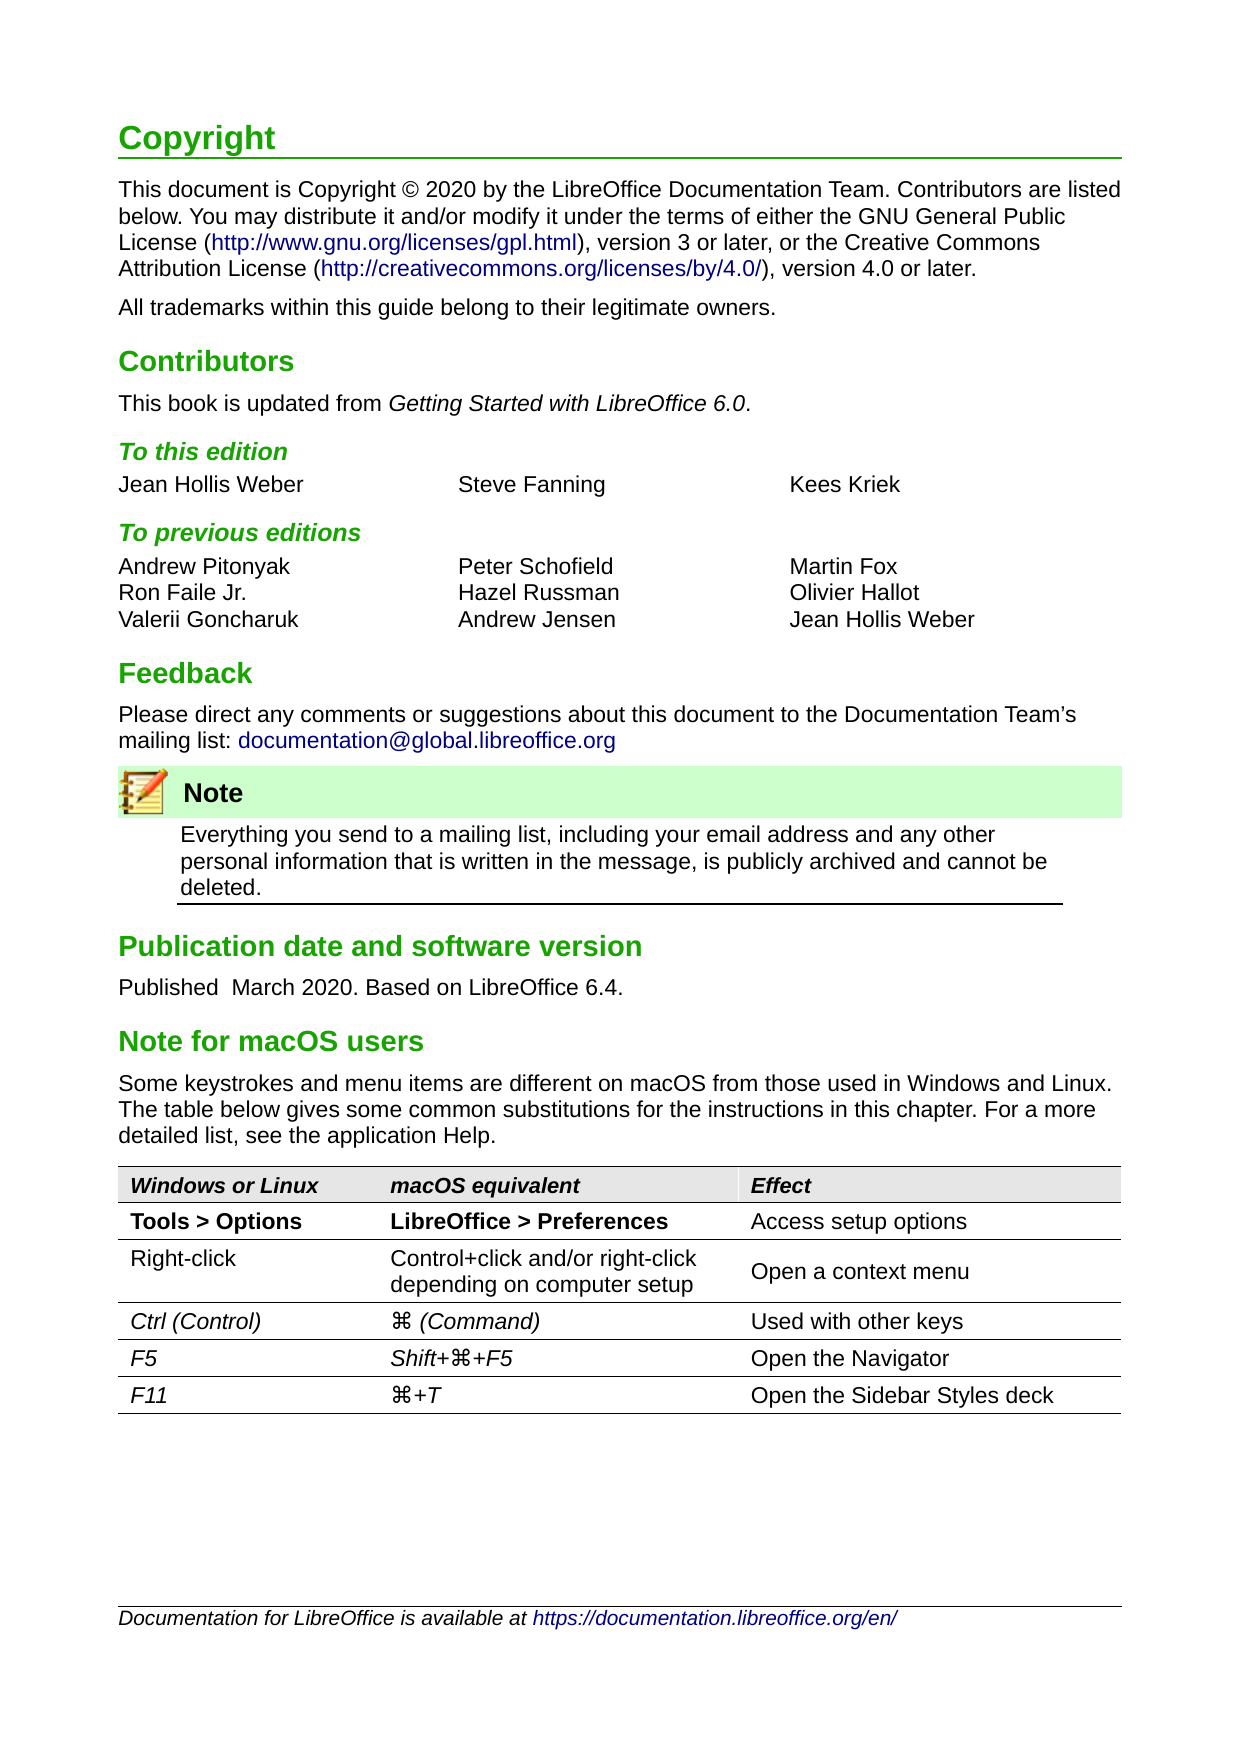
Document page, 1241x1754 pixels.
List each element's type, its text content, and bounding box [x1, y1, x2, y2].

table_cell Control+click and/or right-click depending on computer setup [378, 1240, 738, 1302]
table_cell Valerii Goncharuk [118, 606, 458, 632]
subtitle To previous editions [118, 518, 1122, 547]
table_header macOS equivalent [378, 1167, 738, 1202]
text Please direct any comments or suggestions about this document to the Documentation Team’s mailing list: documentation@global.libreoffice.org [118, 701, 1122, 754]
subtitle Copyright [118, 118, 1122, 157]
table_cell Right-click [118, 1240, 378, 1302]
table_header Effect [739, 1167, 1121, 1202]
table_cell Open the Sidebar Styles deck [739, 1377, 1121, 1413]
table_cell Jean Hollis Weber [789, 606, 1122, 632]
table_header Jean Hollis Weber [118, 471, 458, 498]
table_cell Olivier Hallot [789, 579, 1122, 606]
subtitle To this edition [118, 437, 1122, 465]
text This book is updated from Getting Started with LibreOffice 6.0. [118, 389, 1122, 416]
text All trademarks within this guide belong to their legitimate owners. [118, 294, 1122, 321]
table_cell Access setup options [739, 1203, 1121, 1239]
table_cell F11 [118, 1377, 378, 1413]
table_cell Andrew Jensen [458, 606, 789, 632]
table_cell ⌘ (Command) [378, 1303, 738, 1339]
picture [119, 767, 170, 818]
table_cell Open the Navigator [739, 1340, 1121, 1376]
table_cell Ron Faile Jr. [118, 579, 458, 606]
table_cell Shift+⌘+F5 [378, 1340, 738, 1376]
subtitle Note [118, 766, 1122, 818]
table_cell Used with other keys [739, 1303, 1121, 1339]
table_cell Open a context menu [739, 1240, 1121, 1302]
table_header Steve Fanning [458, 471, 789, 498]
table_cell Tools > Options [118, 1203, 378, 1239]
text This document is Copyright © 2020 by the LibreOffice Documentation Team. Contributors are listed below. You may distribute it and/or modify it under the terms of either the GNU General Public License (http://www.gnu.org/licenses/gpl.html), version 3 or later, or the Creative Commons Attribution License (http://creativecommons.org/licenses/by/4.0/), version 4.0 or later. [118, 176, 1122, 282]
table_header Martin Fox [789, 553, 1122, 579]
subtitle Feedback [118, 656, 1122, 689]
table_cell Ctrl (Control) [118, 1303, 378, 1339]
table_cell F5 [118, 1340, 378, 1376]
subtitle Contributors [118, 344, 1122, 378]
table_cell LibreOffice > Preferences [378, 1203, 738, 1239]
text Published March 2020. Based on LibreOffice 6.4. [118, 974, 1122, 1001]
table_header Kees Kriek [789, 471, 1122, 498]
subtitle Note for macOS users [118, 1024, 1122, 1058]
subtitle Publication date and software version [118, 929, 1122, 963]
text Everything you send to a mailing list, including your email address and any other personal information that is written in the message, is publicly archived and cannot be deleted. [177, 818, 1063, 903]
table_cell ⌘+T [378, 1377, 738, 1413]
table_header Andrew Pitonyak [118, 553, 458, 579]
table_header Peter Schofield [458, 553, 789, 579]
table_cell Hazel Russman [458, 579, 789, 606]
table_header Windows or Linux [118, 1167, 378, 1202]
text Some keystrokes and menu items are different on macOS from those used in Windows and Linux. The table below gives some common substitutions for the instructions in this chapter. For a more detailed list, see the application Help. [118, 1070, 1122, 1149]
